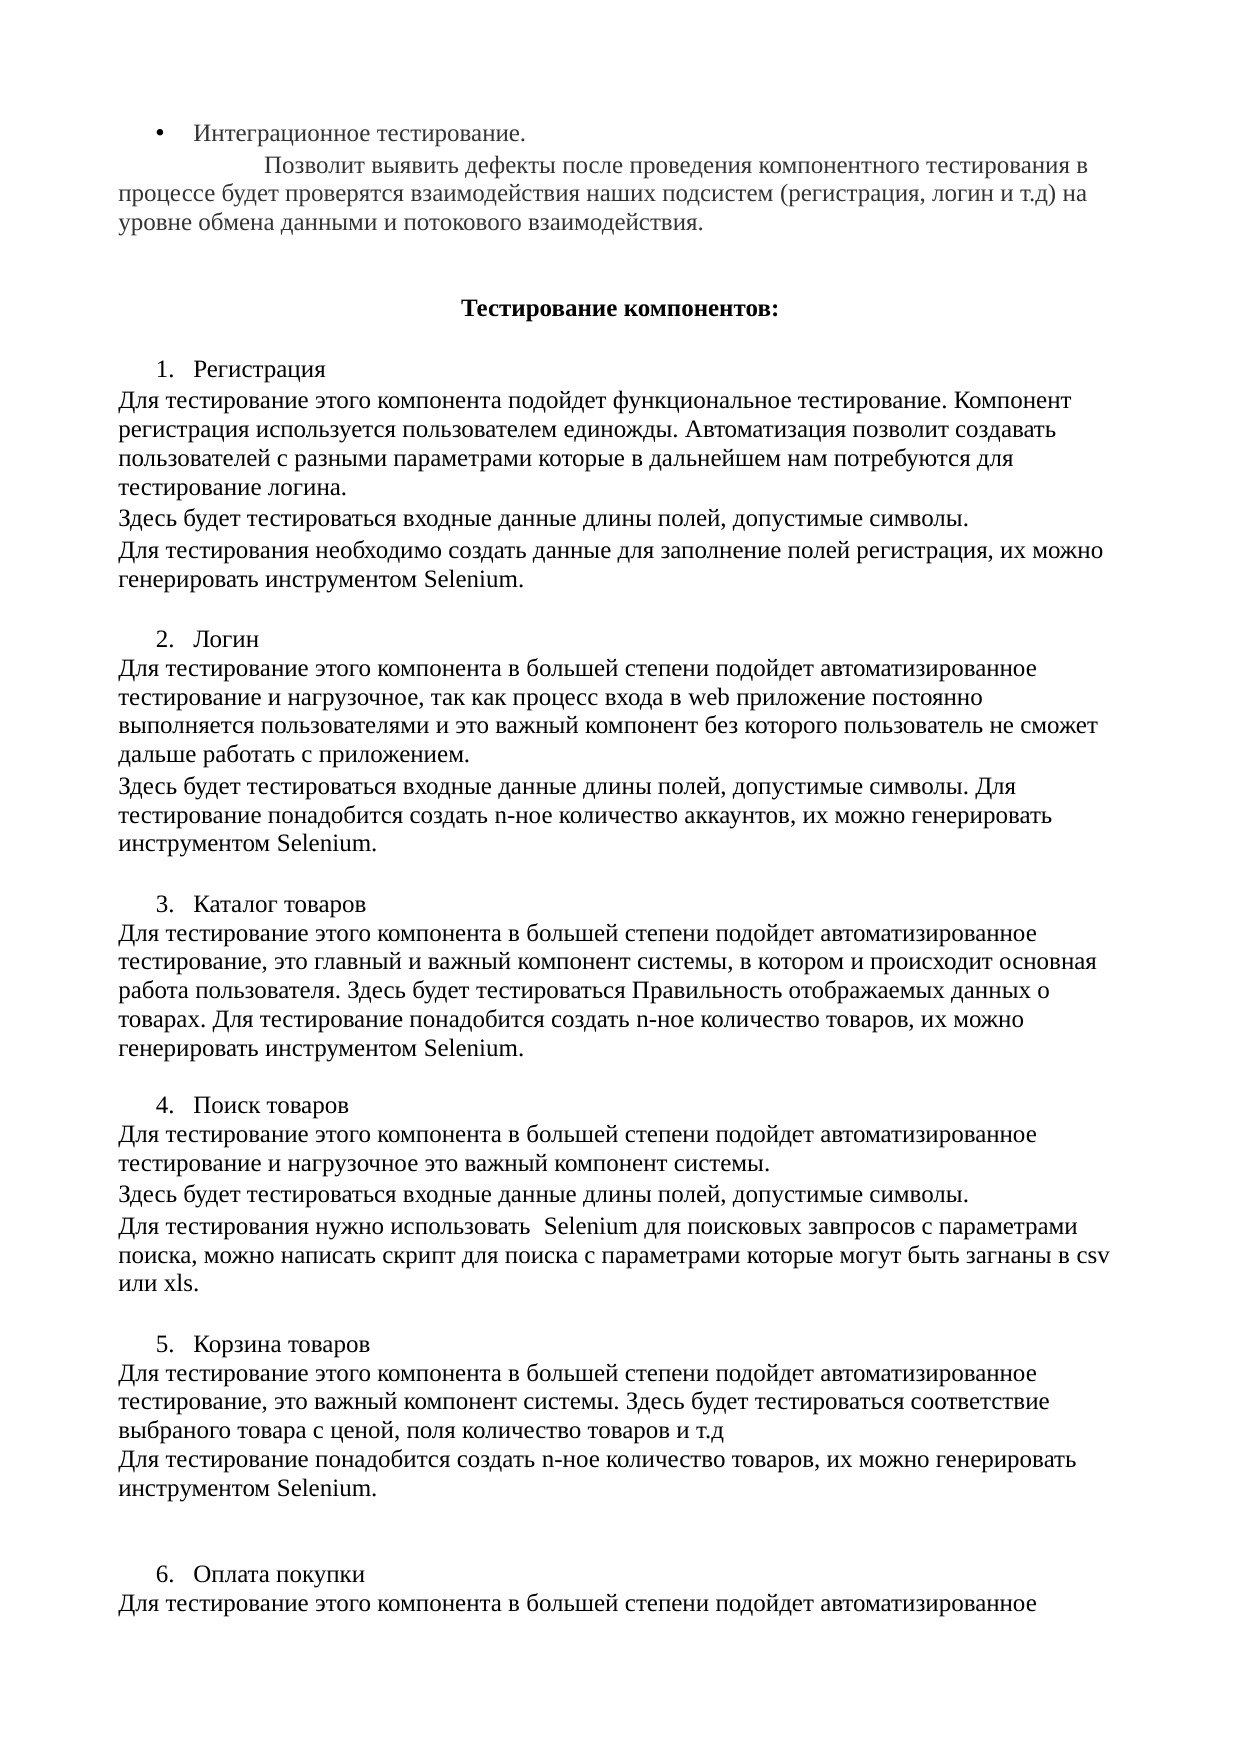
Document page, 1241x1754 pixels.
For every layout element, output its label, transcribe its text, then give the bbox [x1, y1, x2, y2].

list Логин [156, 624, 1122, 653]
text Для тестирования необходимо создать данные для заполнение полей регистрация, их можно генерировать инструментом Selenium. [118, 535, 1122, 593]
text Для тестирование этого компонента в большей степени подойдет автоматизированное тестирование и нагрузочное это важный компонент системы. [118, 1119, 1122, 1176]
text Здесь будет тестироваться входные данные длины полей, допустимые символы. [118, 1179, 1122, 1208]
list Интеграционное тестирование. [156, 118, 1122, 147]
list Поиск товаров [156, 1090, 1122, 1119]
list Регистрация [156, 354, 1122, 383]
list Каталог товаров [156, 889, 1122, 918]
text Для тестирование понадобится создать n-ное количество товаров, их можно генерировать инструментом Selenium. [118, 1444, 1122, 1501]
text Здесь будет тестироваться входные данные длины полей, допустимые символы. Для тестирование понадобится создать n-ное количество аккаунтов, их можно генерировать инструментом Selenium. [118, 771, 1122, 857]
text Для тестирование этого компонента в большей степени подойдет автоматизированное тестирование, это главный и важный компонент системы, в котором и происходит основная работа пользователя. Здесь будет тестироваться Правильность отображаемых данных о товарах. Для тестирование понадобится создать n-ное количество товаров, их можно генерировать инструментом Selenium. [118, 918, 1122, 1061]
text Для тестирование этого компонента в большей степени подойдет автоматизированное тестирование и нагрузочное, так как процесс входа в web приложение постоянно выполняется пользователями и это важный компонент без которого пользователь не сможет дальше работать с приложением. [118, 653, 1122, 768]
text Позволит выявить дефекты после проведения компонентного тестирования в процессе будет проверятся взаимодействия наших подсистем (регистрация, логин и т.д) на уровне обмена данными и потокового взаимодействия. [118, 150, 1122, 236]
list Оплата покупки [156, 1559, 1122, 1588]
text Здесь будет тестироваться входные данные длины полей, допустимые символы. [118, 503, 1122, 532]
text Для тестирование этого компонента подойдет функциональное тестирование. Компонент регистрация используется пользователем единожды. Автоматизация позволит создавать пользователей с разными параметрами которые в дальнейшем нам потребуются для тестирование логина. [118, 386, 1122, 501]
list Корзина товаров [156, 1329, 1122, 1358]
text Тестирование компонентов: [118, 293, 1122, 322]
text Для тестирование этого компонента в большей степени подойдет автоматизированное тестирование, это важный компонент системы. Здесь будет тестироваться соответствие выбраного товара с ценой, поля количество товаров и т.д [118, 1358, 1122, 1444]
text Для тестирование этого компонента в большей степени подойдет автоматизированное [118, 1588, 1122, 1616]
text Для тестирования нужно использовать Selenium для поисковых завпросов с параметрами поиска, можно написать скрипт для поиска с параметрами которые могут быть загнаны в csv или xls. [118, 1211, 1122, 1297]
